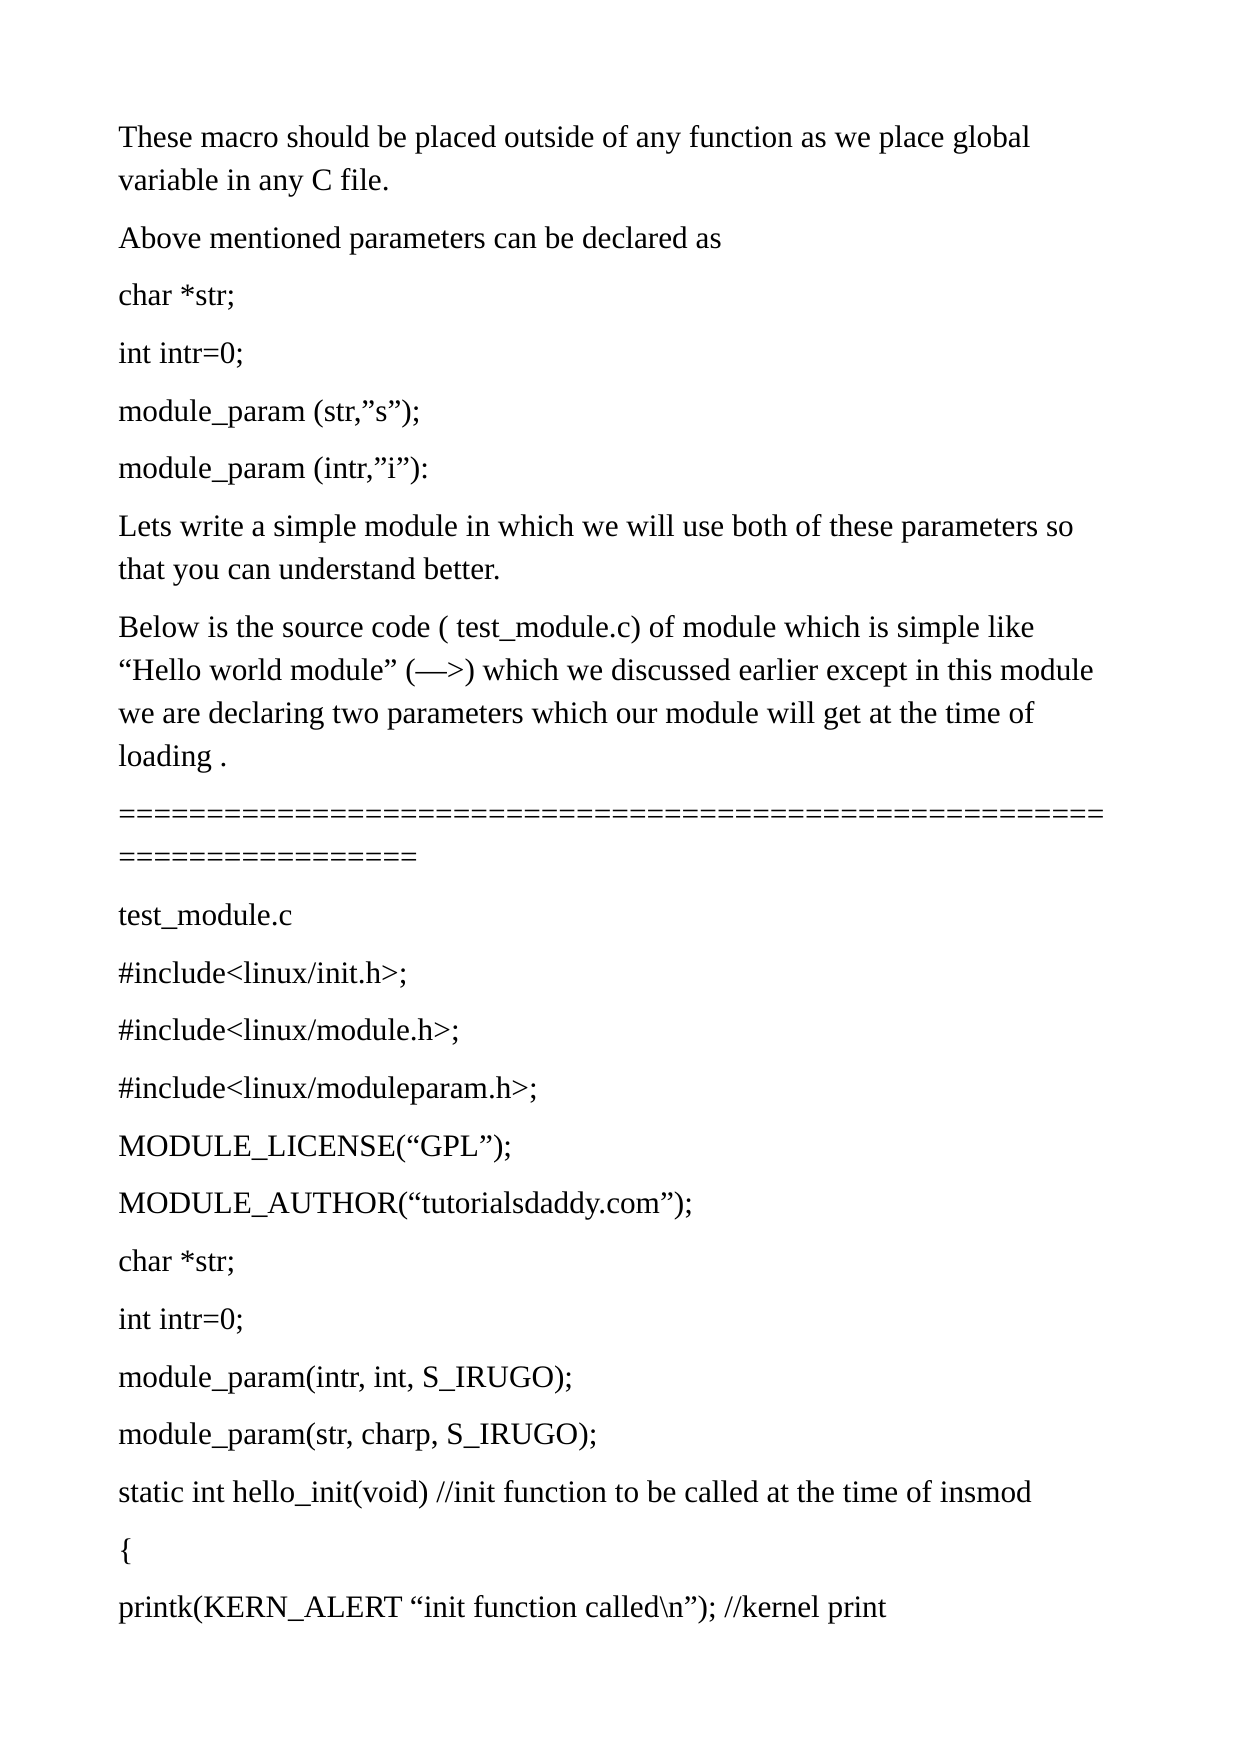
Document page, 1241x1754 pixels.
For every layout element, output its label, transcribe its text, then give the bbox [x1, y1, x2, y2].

text MODULE_LICENSE(“GPL”); [118, 1127, 1122, 1163]
text char *str; [118, 277, 1122, 313]
text module_param(intr, int, S_IRUGO); [118, 1358, 1122, 1394]
text static int hello_init(void) //init function to be called at the time of insmod [118, 1473, 1122, 1509]
text Lets write a simple module in which we will use both of these parameters so that you can understand better. [118, 507, 1122, 587]
text printk(KERN_ALERT “init function called\n”); //kernel print [118, 1589, 1122, 1625]
text #include<linux/init.h>; [118, 954, 1122, 990]
text #include<linux/module.h>; [118, 1012, 1122, 1048]
text These macro should be placed outside of any function as we place global variable in any C file. [118, 118, 1122, 197]
text MODULE_AUTHOR(“tutorialsdaddy.com”); [118, 1185, 1122, 1221]
text char *str; [118, 1242, 1122, 1278]
text module_param(str, charp, S_IRUGO); [118, 1416, 1122, 1452]
text { [118, 1531, 1122, 1567]
text Above mentioned parameters can be declared as [118, 219, 1122, 255]
text ========================================================================= [118, 795, 1122, 874]
text module_param (str,”s”); [118, 392, 1122, 428]
text Below is the source code ( test_module.c) of module which is simple like “Hello world module” (—>) which we discussed earlier except in this module we are declaring two parameters which our module will get at the time of loading . [118, 608, 1122, 774]
text int intr=0; [118, 1300, 1122, 1336]
text module_param (intr,”i”): [118, 450, 1122, 486]
text int intr=0; [118, 334, 1122, 370]
text #include<linux/moduleparam.h>; [118, 1069, 1122, 1105]
text test_module.c [118, 896, 1122, 932]
